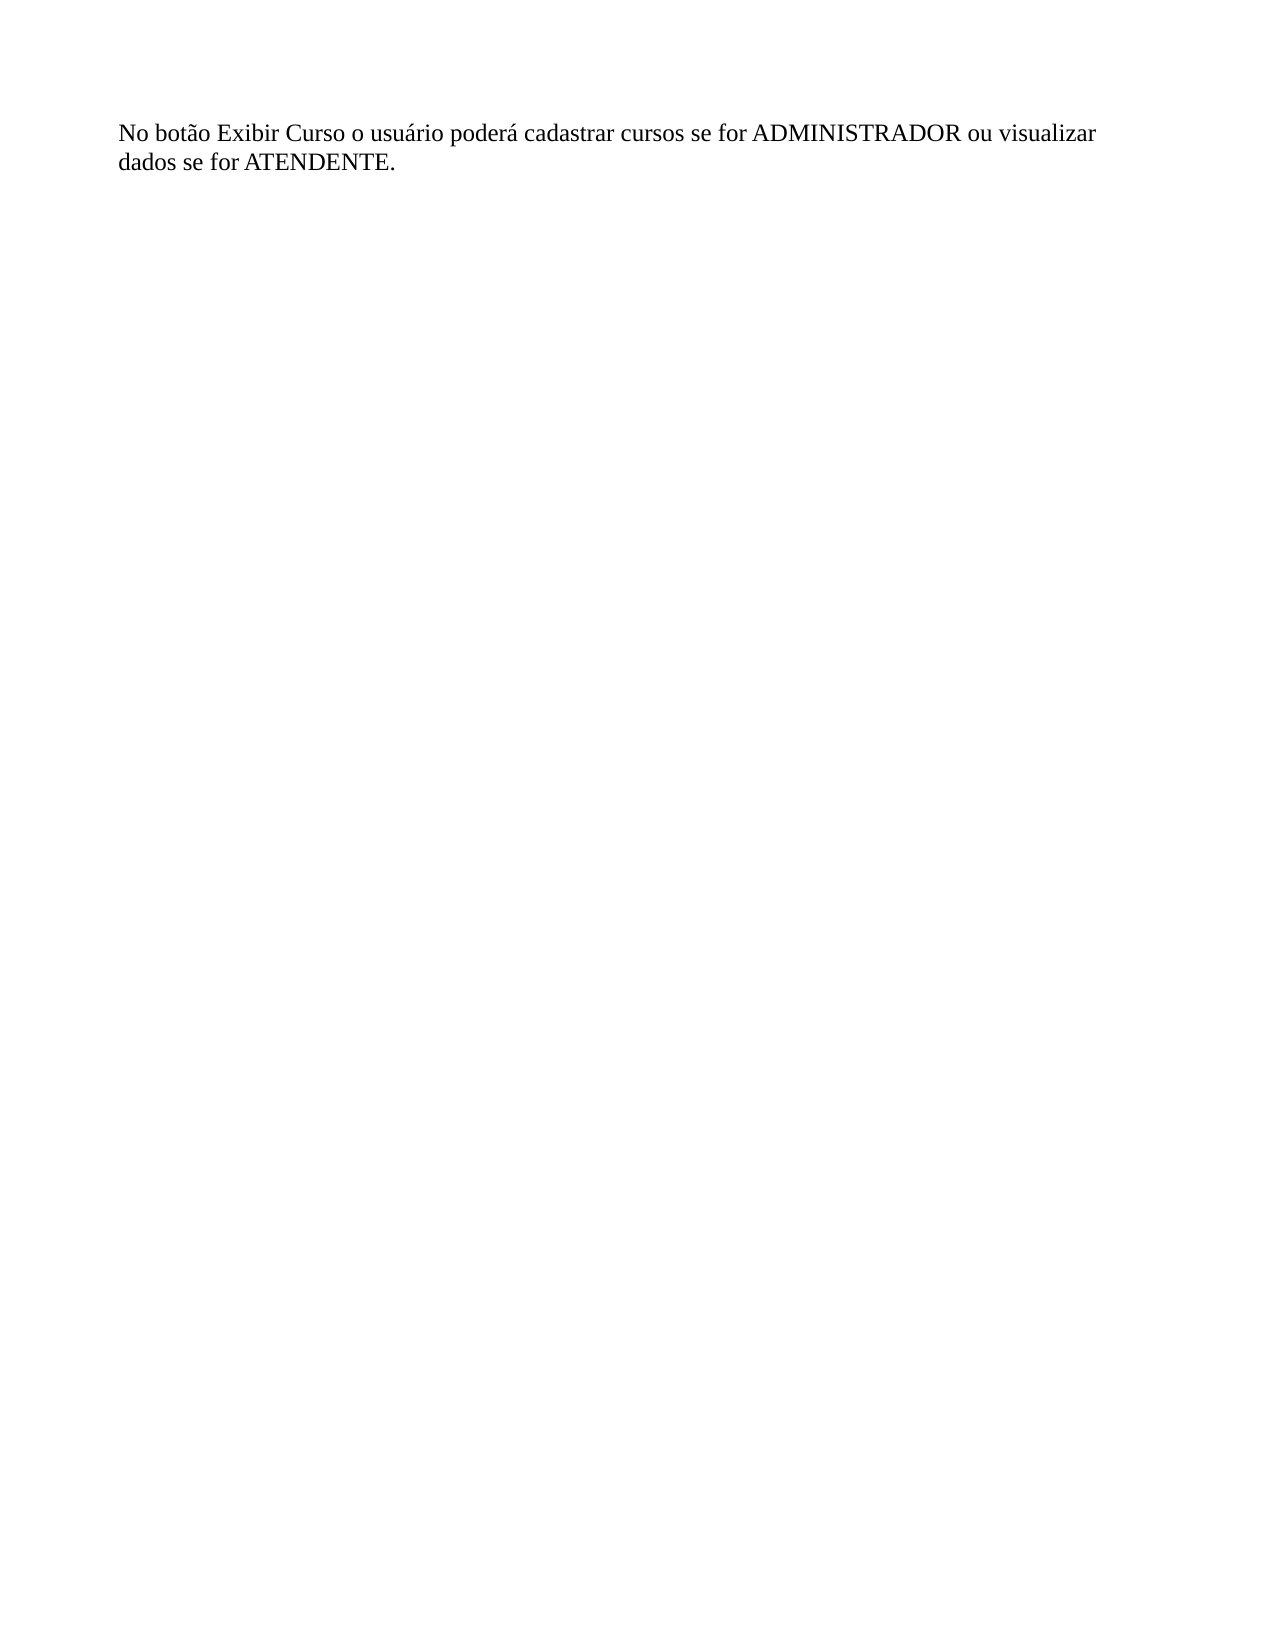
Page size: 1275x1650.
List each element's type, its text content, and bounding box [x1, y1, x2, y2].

text No botão Exibir Curso o usuário poderá cadastrar cursos se for ADMINISTRADOR ou visualizar dados se for ATENDENTE. [118, 118, 1157, 176]
